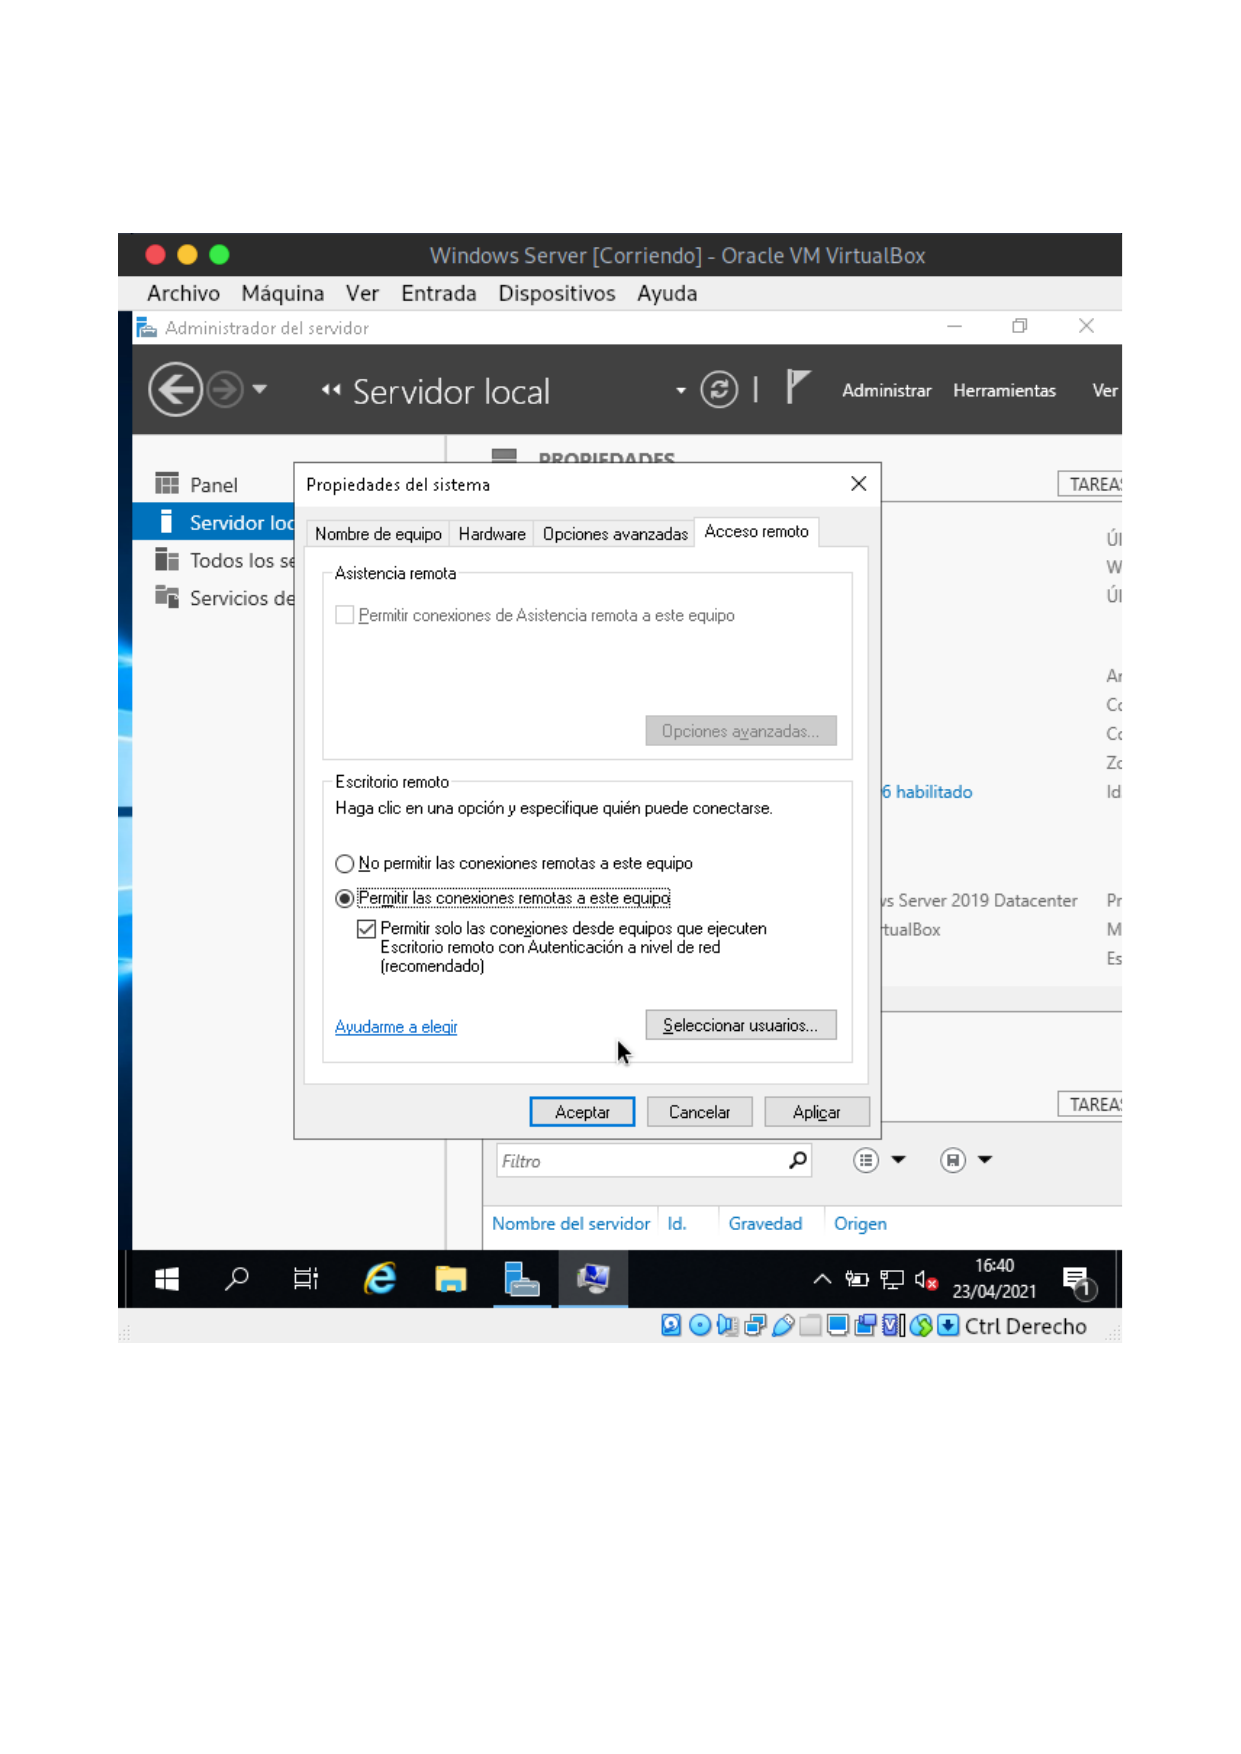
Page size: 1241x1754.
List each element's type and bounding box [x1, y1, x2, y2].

picture [118, 233, 1123, 1343]
